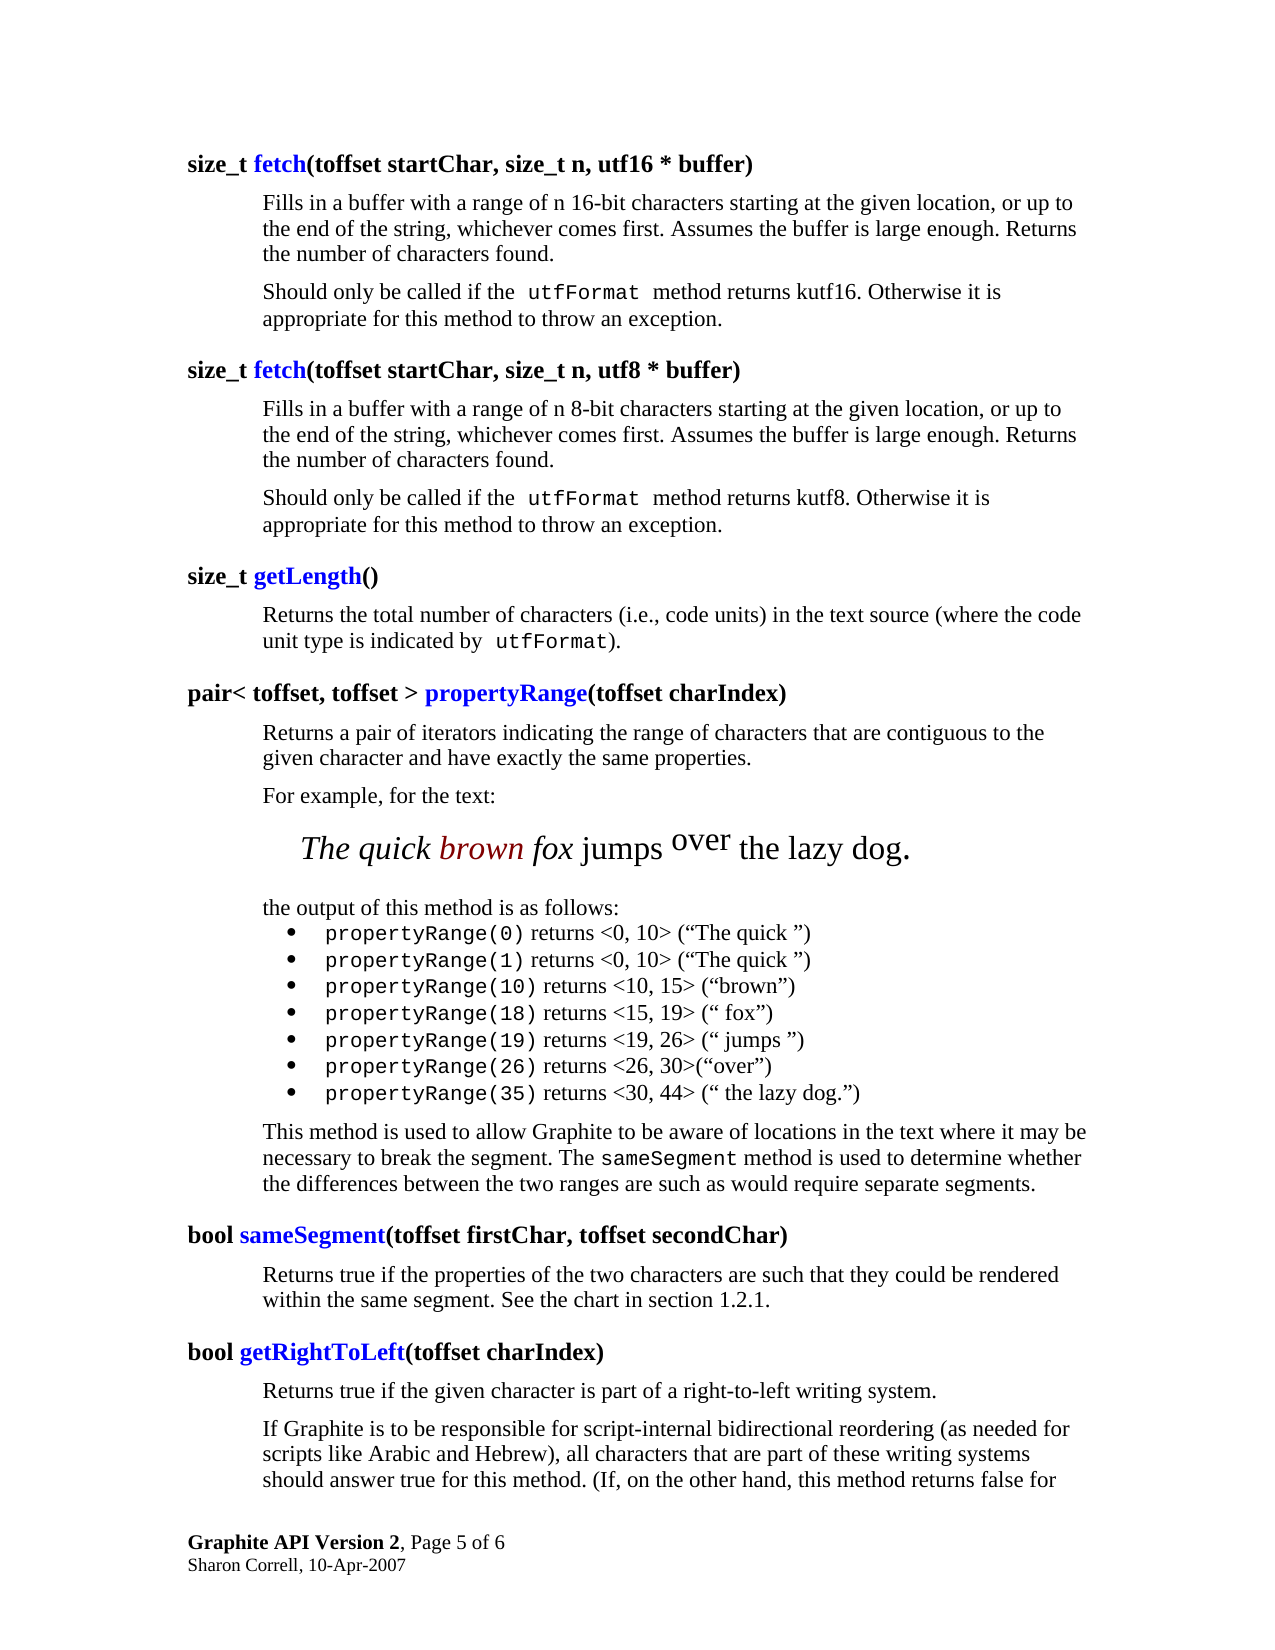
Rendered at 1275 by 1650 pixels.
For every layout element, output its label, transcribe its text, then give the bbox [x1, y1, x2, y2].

text Returns true if the properties of the two characters are such that they could be rendered within the same segment. See the chart in section 1.2.1. [262, 1262, 1087, 1313]
list propertyRange(35) returns <30, 44> (“ the lazy dog.”) [287, 1080, 1087, 1107]
text pair< toffset, toffset > propertyRange(toffset charIndex) [187, 679, 1087, 707]
list propertyRange(1) returns <0, 10> (“The quick ”) [287, 947, 1087, 973]
text For example, for the text: [262, 783, 1087, 808]
list propertyRange(18) returns <15, 19> (“ fox”) [287, 1000, 1087, 1027]
text This method is used to allow Graphite to be aware of locations in the text where it may be necessary to break the segment. The sameSegment method is used to determine whether the differences between the two ranges are such as would require separate segments. [262, 1119, 1087, 1197]
text If Graphite is to be responsible for script-internal bidirectional reordering (as needed for scripts like Arabic and Hebrew), all characters that are part of these writing systems should answer true for this method. (If, on the other hand, this method returns false for [262, 1416, 1087, 1492]
text bool sameSegment(toffset firstChar, toffset secondChar) [187, 1222, 1087, 1249]
list propertyRange(26) returns <26, 30>(“over”) [287, 1053, 1087, 1080]
text Returns true if the given character is part of a right-to-left writing system. [262, 1378, 1087, 1403]
text The quick brown fox jumps over the lazy dog. [300, 821, 1087, 869]
list propertyRange(19) returns <19, 26> (“ jumps ”) [287, 1027, 1087, 1053]
text Fills in a buffer with a range of n 16-bit characters starting at the given location, or up to the end of the string, whichever comes first. Assumes the buffer is large enough. Returns the number of characters found. [262, 190, 1087, 266]
text Returns the total number of characters (i.e., code units) in the text source (where the code unit type is indicated by utfFormat). [262, 602, 1087, 654]
text the output of this method is as follows: [262, 894, 1087, 920]
text size_t fetch(toffset startChar, size_t n, utf8 * buffer) [187, 356, 1087, 384]
list propertyRange(10) returns <10, 15> (“brown”) [287, 973, 1087, 1000]
text size_t fetch(toffset startChar, size_t n, utf16 * buffer) [187, 150, 1087, 178]
text Should only be called if the utfFormat method returns kutf16. Otherwise it is appropriate for this method to throw an exception. [262, 279, 1087, 331]
text size_t getLength() [187, 562, 1087, 590]
text bool getRightToLeft(toffset charIndex) [187, 1338, 1087, 1365]
list propertyRange(0) returns <0, 10> (“The quick ”) [287, 920, 1087, 947]
text Should only be called if the utfFormat method returns kutf8. Otherwise it is appropriate for this method to throw an exception. [262, 485, 1087, 537]
text Fills in a buffer with a range of n 8-bit characters starting at the given location, or up to the end of the string, whichever comes first. Assumes the buffer is large enough. Returns the number of characters found. [262, 396, 1087, 472]
text Returns a pair of iterators indicating the range of characters that are contiguous to the given character and have exactly the same properties. [262, 719, 1087, 770]
